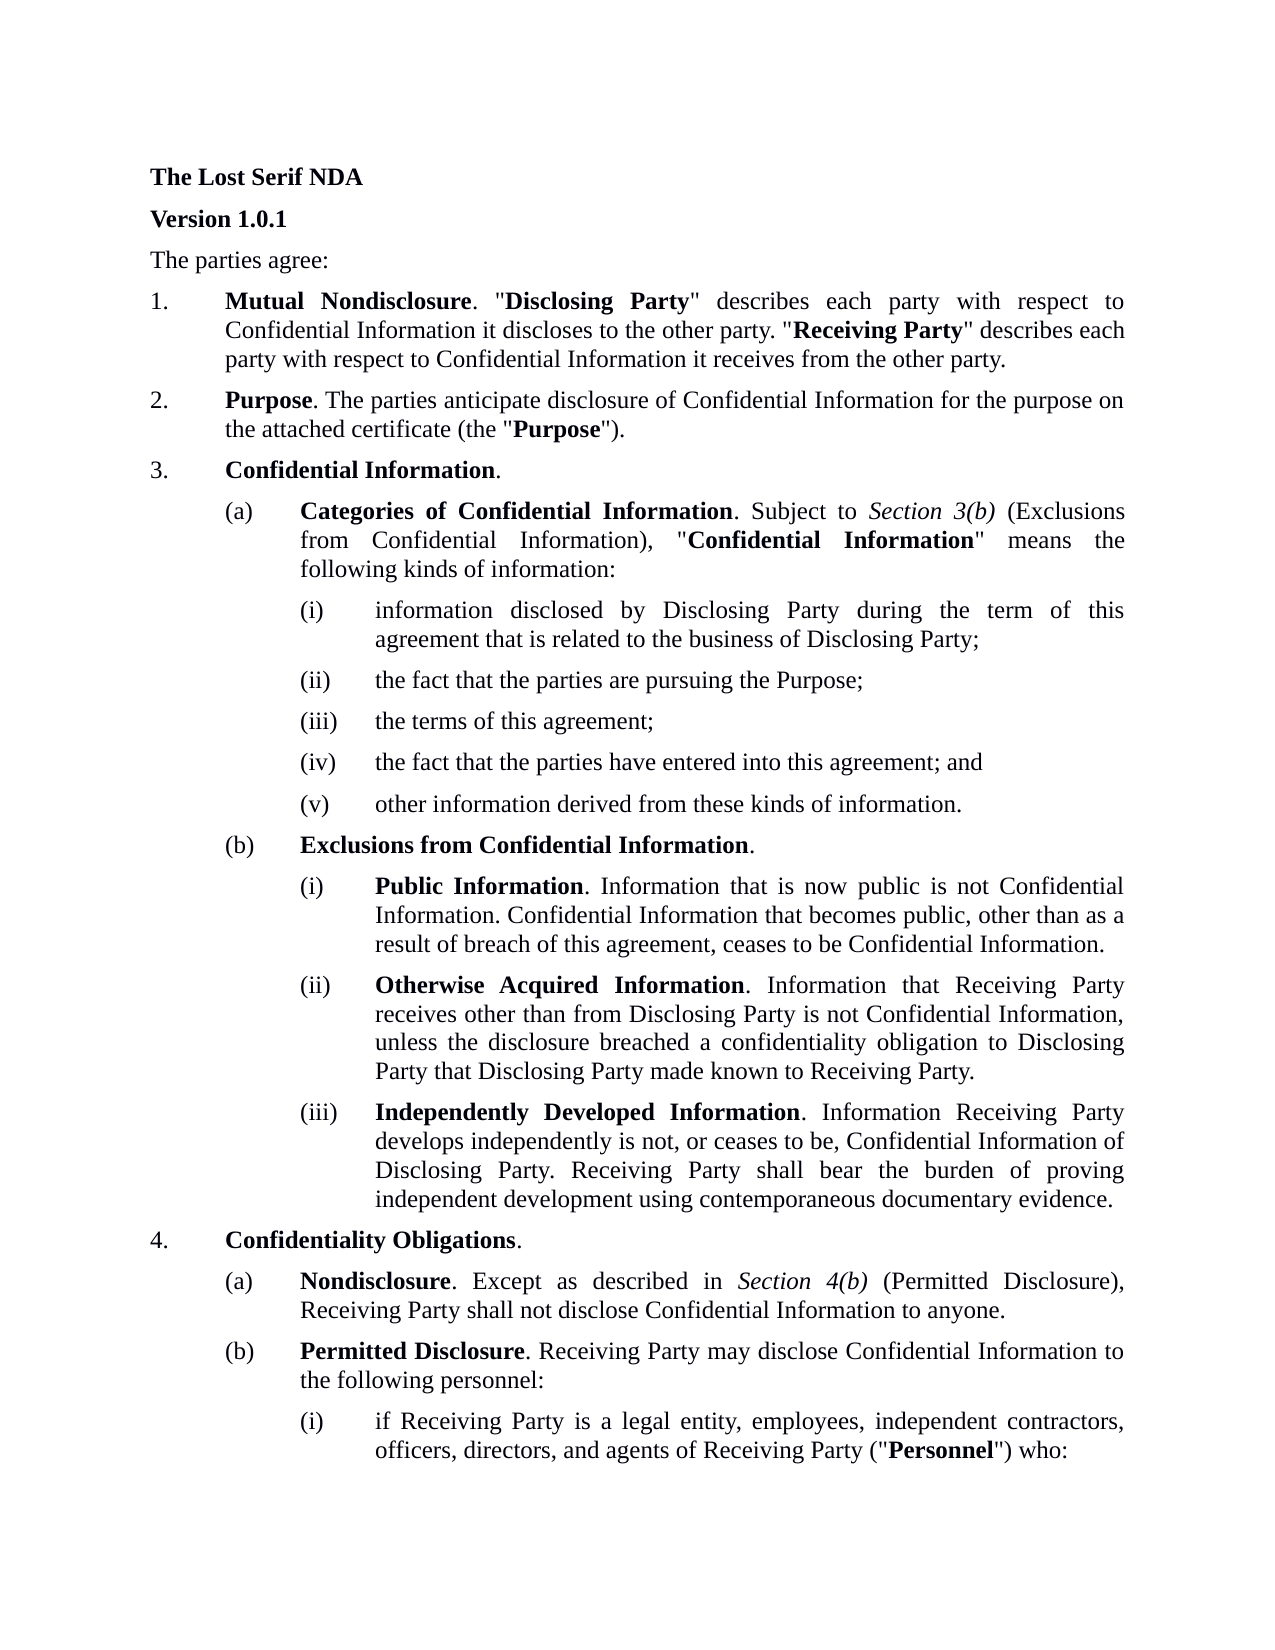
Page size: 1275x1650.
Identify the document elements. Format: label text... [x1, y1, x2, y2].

text The Lost Serif NDA [150, 162, 1125, 191]
text (a) Nondisclosure. Except as described in Section 4(b) (Permitted Disclosure), Receiving Party shall not disclose Confidential Information to anyone. [225, 1266, 1125, 1324]
text (iii) the terms of this agreement; [300, 706, 1125, 735]
text (ii) Otherwise Acquired Information. Information that Receiving Party receives other than from Disclosing Party is not Confidential Information, unless the disclosure breached a confidentiality obligation to Disclosing Party that Disclosing Party made known to Receiving Party. [300, 970, 1125, 1085]
text 2. Purpose. The parties anticipate disclosure of Confidential Information for the purpose on the attached certificate (the "Purpose"). [150, 385, 1125, 442]
text (iii) Independently Developed Information. Information Receiving Party develops independently is not, or ceases to be, Confidential Information of Disclosing Party. Receiving Party shall bear the burden of proving independent development using contemporaneous documentary evidence. [300, 1097, 1125, 1212]
text (v) other information derived from these kinds of information. [300, 789, 1125, 817]
text Version 1.0.1 [150, 204, 1125, 232]
text (i) if Receiving Party is a legal entity, employees, independent contractors, officers, directors, and agents of Receiving Party ("Personnel") who: [300, 1406, 1125, 1464]
text (b) Exclusions from Confidential Information. [225, 830, 1125, 859]
text (ii) the fact that the parties are pursuing the Purpose; [300, 665, 1125, 694]
text 4. Confidentiality Obligations. [150, 1225, 1125, 1254]
text (i) Public Information. Information that is now public is not Confidential Information. Confidential Information that becomes public, other than as a result of breach of this agreement, ceases to be Confidential Information. [300, 871, 1125, 957]
text (iv) the fact that the parties have entered into this agreement; and [300, 747, 1125, 776]
text (a) Categories of Confidential Information. Subject to Section 3(b) (Exclusions from Confidential Information), "Confidential Information" means the following kinds of information: [225, 496, 1125, 582]
text (b) Permitted Disclosure. Receiving Party may disclose Confidential Information to the following personnel: [225, 1336, 1125, 1394]
text 3. Confidential Information. [150, 455, 1125, 484]
text The parties agree: [150, 245, 1125, 274]
text 1. Mutual Nondisclosure. "Disclosing Party" describes each party with respect to Confidential Information it discloses to the other party. "Receiving Party" describes each party with respect to Confidential Information it receives from the other party. [150, 286, 1125, 372]
text (i) information disclosed by Disclosing Party during the term of this agreement that is related to the business of Disclosing Party; [300, 595, 1125, 652]
